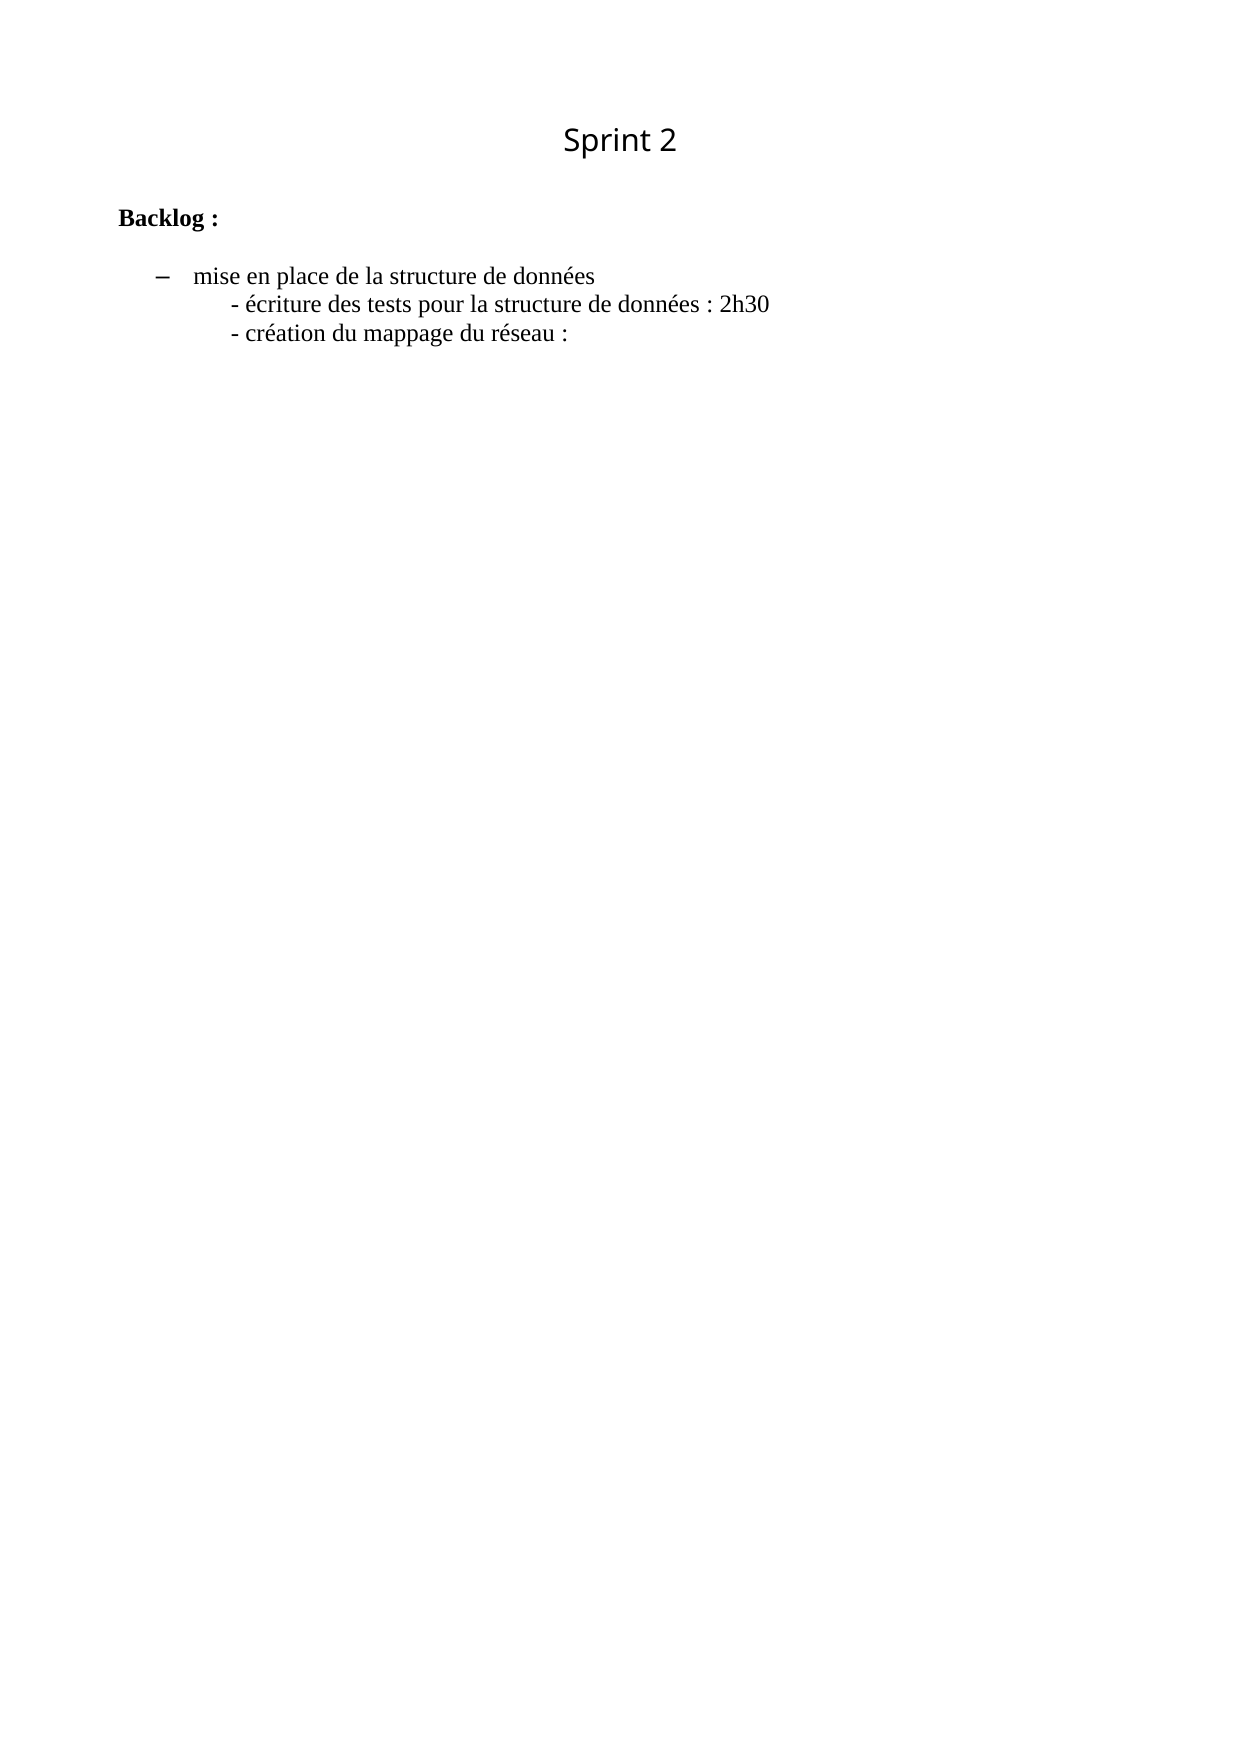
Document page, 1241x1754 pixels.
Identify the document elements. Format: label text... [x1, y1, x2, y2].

list - écriture des tests pour la structure de données : 2h30 [193, 289, 1122, 318]
list - création du mappage du réseau : [193, 318, 1122, 347]
list mise en place de la structure de données [156, 261, 1122, 289]
text Backlog : [118, 203, 1122, 232]
text Sprint 2 [118, 118, 1122, 161]
